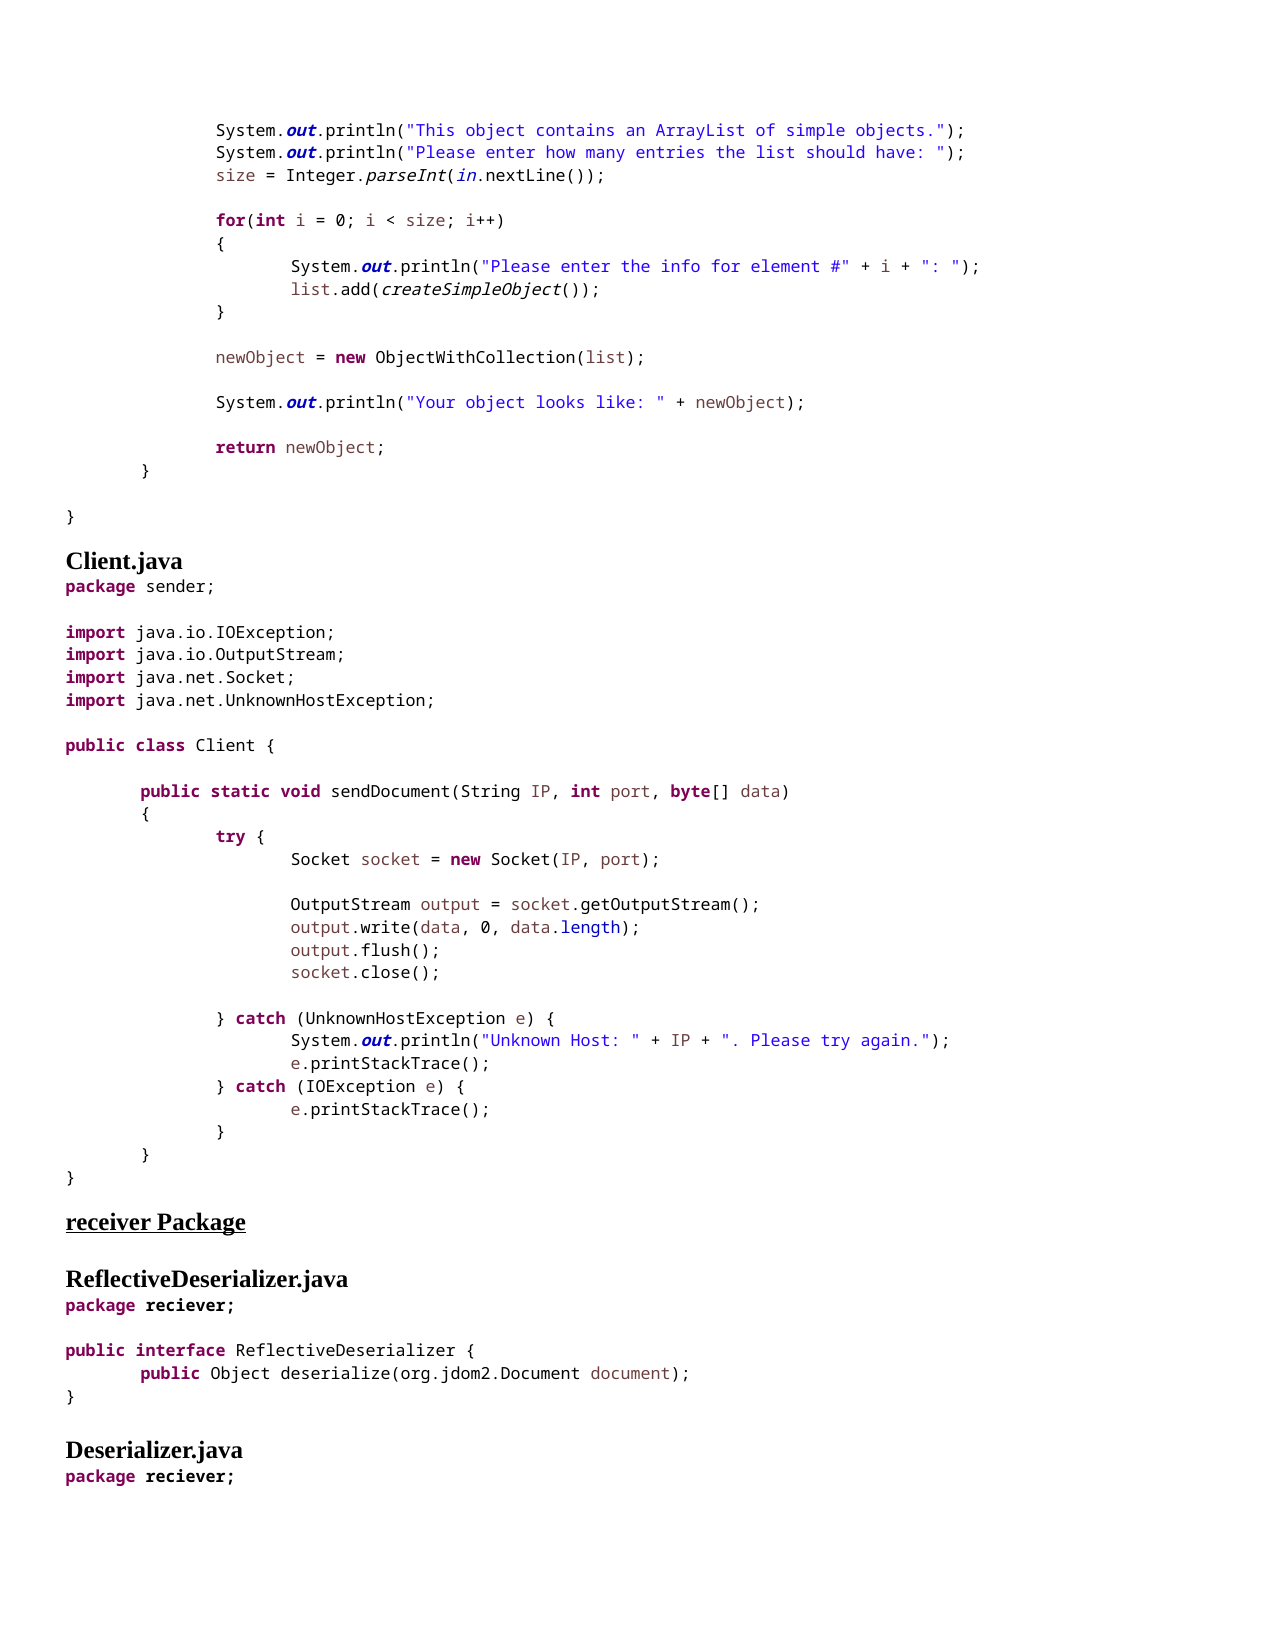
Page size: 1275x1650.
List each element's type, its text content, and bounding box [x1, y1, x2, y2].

text } catch (IOException e) { [65, 1074, 1209, 1097]
text } catch (UnknownHostException e) { [65, 1006, 1209, 1029]
text Socket socket = new Socket(IP, port); [65, 847, 1209, 870]
text import java.io.IOException; [65, 620, 1209, 643]
text package sender; [65, 575, 1209, 597]
text public interface ReflectiveDeserializer { [65, 1339, 1209, 1361]
text Deserializer.java [65, 1436, 1209, 1464]
text receiver Package [65, 1207, 1209, 1236]
text OutputStream output = socket.getOutputStream(); [65, 893, 1209, 915]
text { [65, 232, 1209, 254]
text package reciever; [65, 1293, 1209, 1316]
text output.write(data, 0, data.length); [65, 915, 1209, 938]
text System.out.println("Unknown Host: " + IP + ". Please try again."); [65, 1029, 1209, 1052]
text System.out.println("Please enter how many entries the list should have: "); [65, 141, 1209, 163]
text output.flush(); [65, 938, 1209, 961]
text } [65, 459, 1209, 481]
text e.printStackTrace(); [65, 1052, 1209, 1074]
text return newObject; [65, 436, 1209, 459]
text } [65, 1165, 1209, 1188]
text list.add(createSimpleObject()); [65, 277, 1209, 300]
text public Object deserialize(org.jdom2.Document document); [65, 1361, 1209, 1384]
text System.out.println("This object contains an ArrayList of simple objects."); [65, 118, 1209, 141]
text Client.java [65, 546, 1209, 575]
text System.out.println("Please enter the info for element #" + i + ": "); [65, 254, 1209, 277]
text } [65, 1384, 1209, 1407]
text { [65, 802, 1209, 824]
text public class Client { [65, 734, 1209, 756]
text import java.io.OutputStream; [65, 643, 1209, 666]
text import java.net.Socket; [65, 666, 1209, 688]
text } [65, 1120, 1209, 1142]
text System.out.println("Your object looks like: " + newObject); [65, 391, 1209, 413]
text ReflectiveDeserializer.java [65, 1264, 1209, 1293]
text import java.net.UnknownHostException; [65, 688, 1209, 711]
text public static void sendDocument(String IP, int port, byte[] data) [65, 779, 1209, 802]
text } [65, 300, 1209, 322]
text for(int i = 0; i < size; i++) [65, 209, 1209, 232]
text } [65, 1142, 1209, 1165]
text socket.close(); [65, 961, 1209, 983]
text newObject = new ObjectWithCollection(list); [65, 345, 1209, 368]
text e.printStackTrace(); [65, 1097, 1209, 1120]
text size = Integer.parseInt(in.nextLine()); [65, 163, 1209, 186]
text } [65, 504, 1209, 527]
text package reciever; [65, 1464, 1209, 1487]
text try { [65, 824, 1209, 847]
